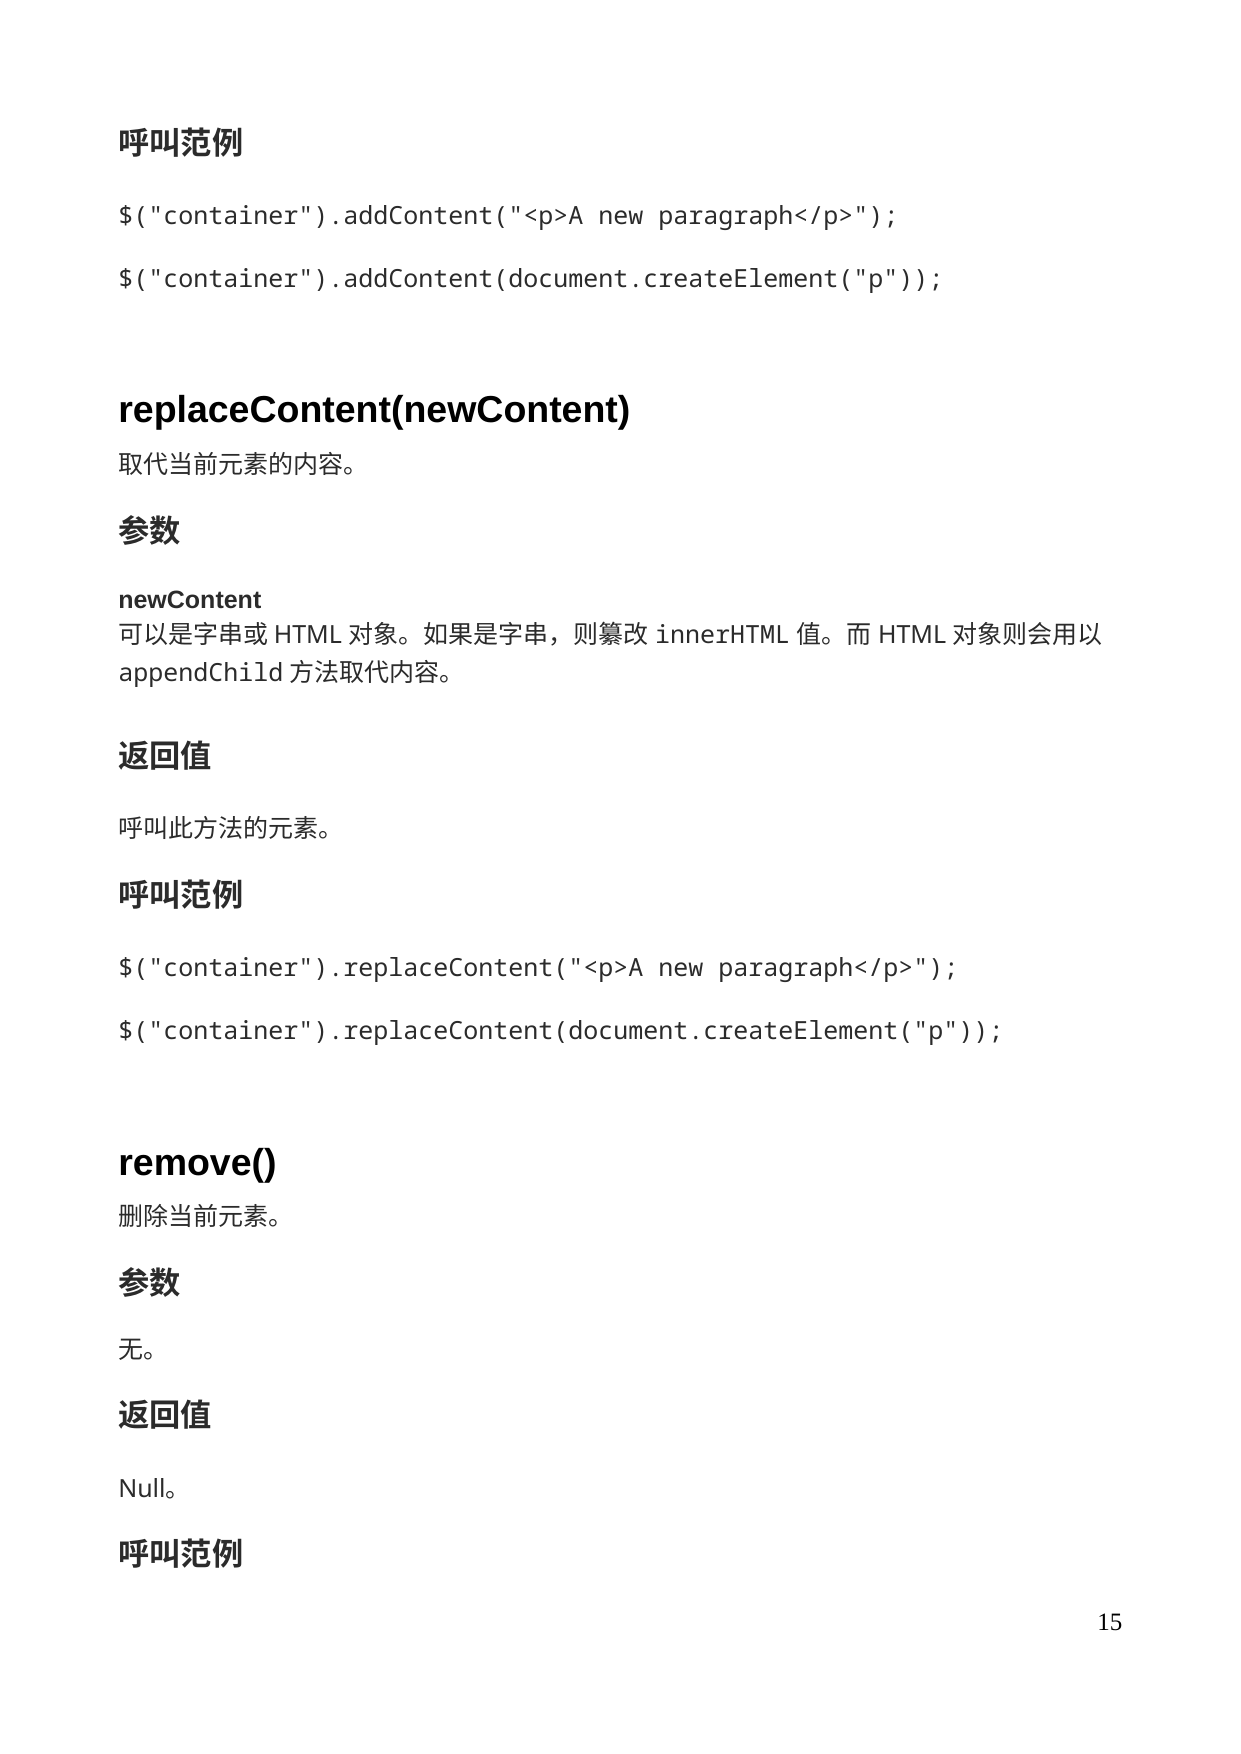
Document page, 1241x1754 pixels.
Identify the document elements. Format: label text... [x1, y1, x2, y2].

text 呼叫范例 [118, 118, 1122, 163]
text Null。 [118, 1467, 1122, 1504]
text 呼叫此方法的元素。 [118, 808, 1122, 845]
text 呼叫范例 [118, 1529, 1122, 1575]
subtitle remove() [118, 1097, 1122, 1183]
text $("container").addContent(document.createElement("p")); [118, 257, 1122, 294]
text 可以是字串或 HTML 对象。如果是字串，则纂改 innerHTML 值。而 HTML 对象则会用以 appendChild 方法取代内容。 [118, 613, 1122, 688]
text 返回值 [118, 688, 1122, 776]
text newContent [118, 576, 1122, 613]
text 返回值 [118, 1391, 1122, 1436]
text $("container").addContent("<p>A new paragraph</p>"); [118, 194, 1122, 232]
text 无。 [118, 1328, 1122, 1366]
text 参数 [118, 1258, 1122, 1303]
text $("container").replaceContent("<p>A new paragraph</p>"); [118, 947, 1122, 984]
text 取代当前元素的内容。 [118, 443, 1122, 481]
text 参数 [118, 506, 1122, 551]
subtitle replaceContent(newContent) [118, 344, 1122, 431]
text 呼叫范例 [118, 870, 1122, 915]
text $("container").replaceContent(document.createElement("p")); [118, 1009, 1122, 1047]
text 删除当前元素。 [118, 1195, 1122, 1233]
